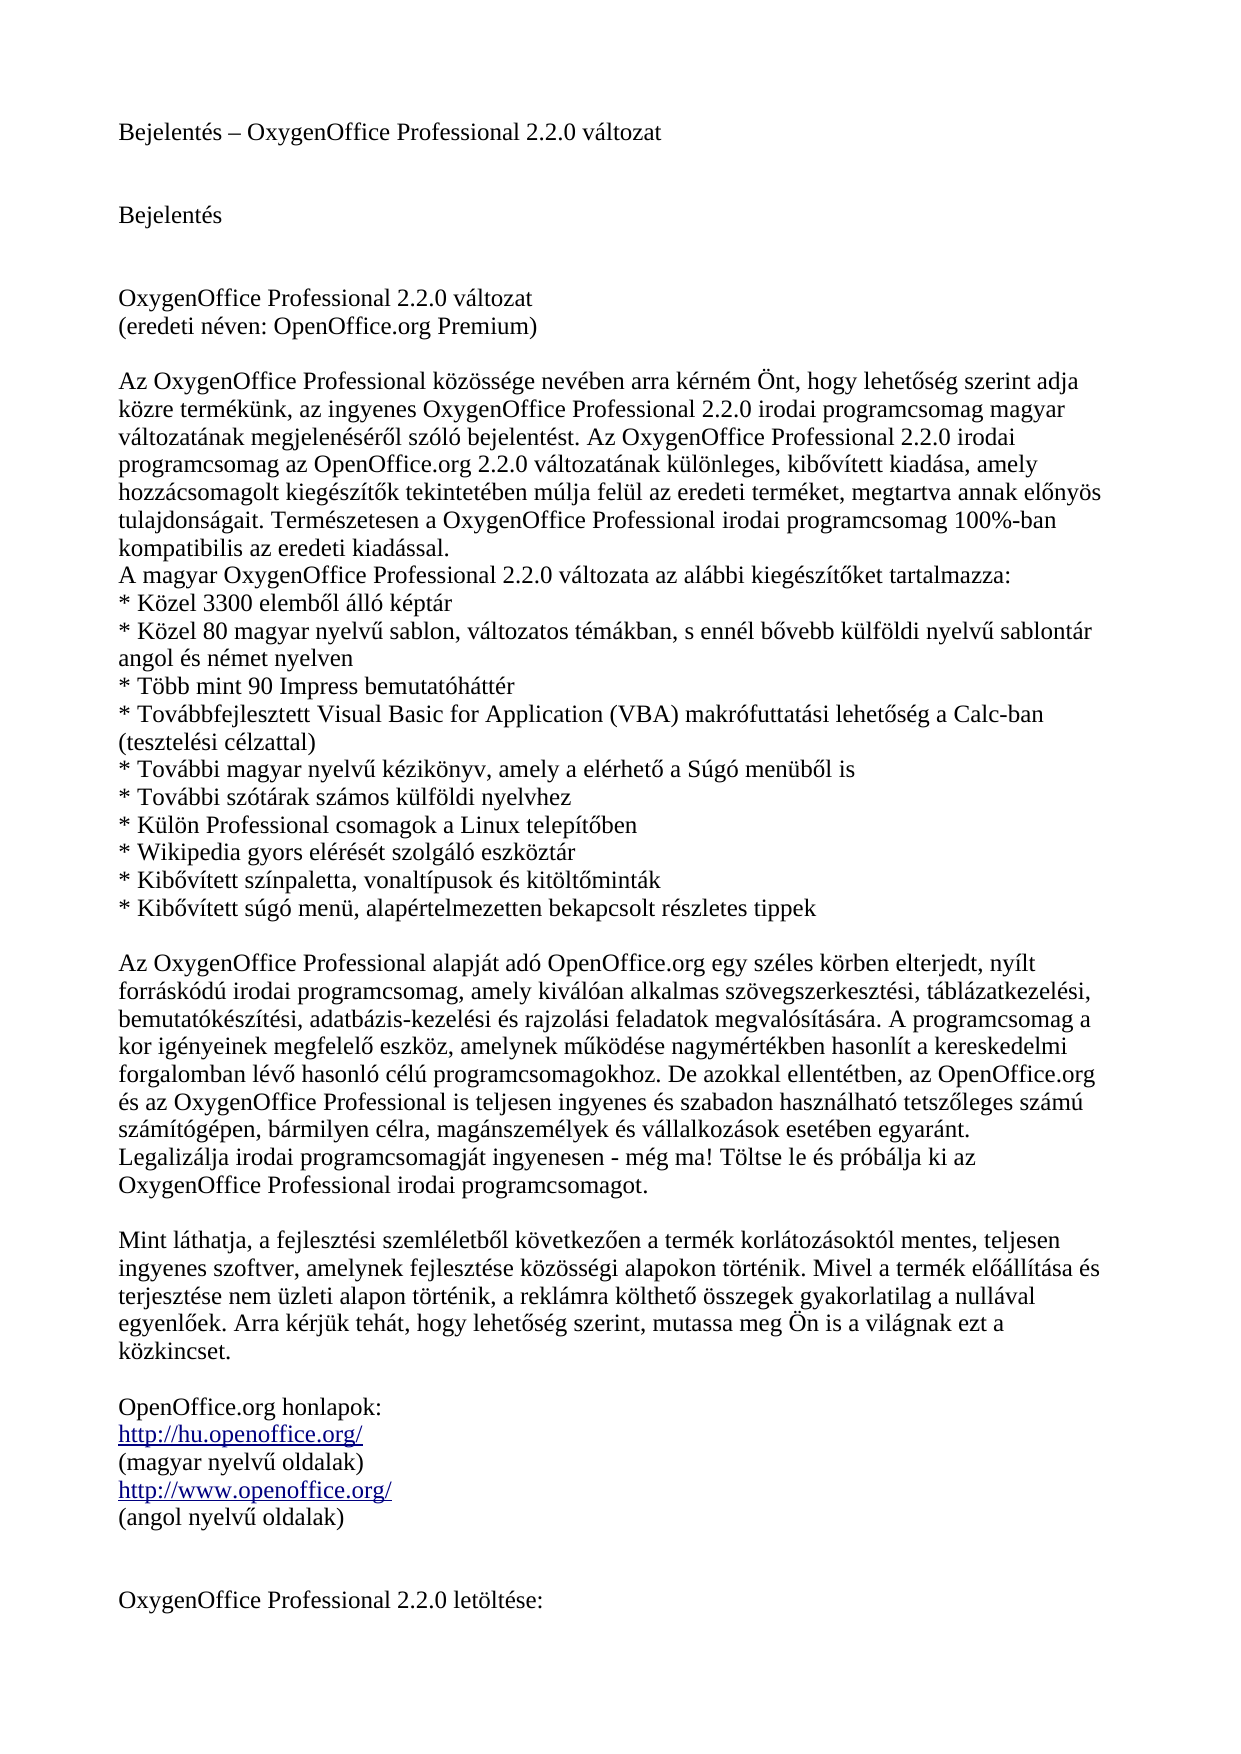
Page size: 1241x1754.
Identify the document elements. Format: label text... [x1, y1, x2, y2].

text * Kibővített színpaletta, vonaltípusok és kitöltőminták [118, 866, 1122, 894]
text Legalizálja irodai programcsomagját ingyenesen - még ma! Töltse le és próbálja ki az OxygenOffice Professional irodai programcsomagot. [118, 1143, 1122, 1199]
text * Kibővített súgó menü, alapértelmezetten bekapcsolt részletes tippek [118, 894, 1122, 922]
text * Több mint 90 Impress bemutatóháttér [118, 672, 1122, 700]
text Mint láthatja, a fejlesztési szemléletből következően a termék korlátozásoktól mentes, teljesen ingyenes szoftver, amelynek fejlesztése közösségi alapokon történik. Mivel a termék előállítása és terjesztése nem üzleti alapon történik, a reklámra költhető összegek gyakorlatilag a nullával egyenlőek. Arra kérjük tehát, hogy lehetőség szerint, mutassa meg Ön is a világnak ezt a közkincset. OpenOffice.org honlapok: http://hu.openoffice.org/ [118, 1226, 1122, 1448]
text * Továbbfejlesztett Visual Basic for Application (VBA) makrófuttatási lehetőség a Calc-ban (tesztelési célzattal) [118, 700, 1122, 755]
text * Külön Professional csomagok a Linux telepítőben [118, 811, 1122, 838]
text http://www.openoffice.org/ [118, 1476, 1122, 1503]
text (eredeti néven: OpenOffice.org Premium) Az OxygenOffice Professional közössége nevében arra kérném Önt, hogy lehetőség szerint adja közre termékünk, az ingyenes OxygenOffice Professional 2.2.0 irodai programcsomag magyar változatának megjelenéséről szóló bejelentést. Az OxygenOffice Professional 2.2.0 irodai programcsomag az OpenOffice.org 2.2.0 változatának különleges, kibővített kiadása, amely hozzácsomagolt kiegészítők tekintetében múlja felül az eredeti terméket, megtartva annak előnyös tulajdonságait. Természetesen a OxygenOffice Professional irodai programcsomag 100%-ban kompatibilis az eredeti kiadással. A magyar OxygenOffice Professional 2.2.0 változata az alábbi kiegészítőket tartalmazza: * Közel 3300 elemből álló képtár [118, 312, 1122, 617]
text (magyar nyelvű oldalak) [118, 1448, 1122, 1476]
text Bejelentés OxygenOffice Professional 2.2.0 változat [118, 173, 1122, 312]
text * További szótárak számos külföldi nyelvhez [118, 783, 1122, 811]
text * Közel 80 magyar nyelvű sablon, változatos témákban, s ennél bővebb külföldi nyelvű sablontár angol és német nyelven [118, 617, 1122, 672]
text * További magyar nyelvű kézikönyv, amely a elérhető a Súgó menüből is [118, 755, 1122, 783]
text Bejelentés – OxygenOffice Professional 2.2.0 változat [118, 118, 1122, 146]
text (angol nyelvű oldalak) OxygenOffice Professional 2.2.0 letöltése: [118, 1503, 1122, 1614]
text * Wikipedia gyors elérését szolgáló eszköztár [118, 838, 1122, 866]
text Az OxygenOffice Professional alapját adó OpenOffice.org egy széles körben elterjedt, nyílt forráskódú irodai programcsomag, amely kiválóan alkalmas szövegszerkesztési, táblázatkezelési, bemutatókészítési, adatbázis-kezelési és rajzolási feladatok megvalósítására. A programcsomag a kor igényeinek megfelelő eszköz, amelynek működése nagymértékben hasonlít a kereskedelmi forgalomban lévő hasonló célú programcsomagokhoz. De azokkal ellentétben, az OpenOffice.org és az OxygenOffice Professional is teljesen ingyenes és szabadon használható tetszőleges számú számítógépen, bármilyen célra, magánszemélyek és vállalkozások esetében egyaránt. [118, 949, 1122, 1143]
